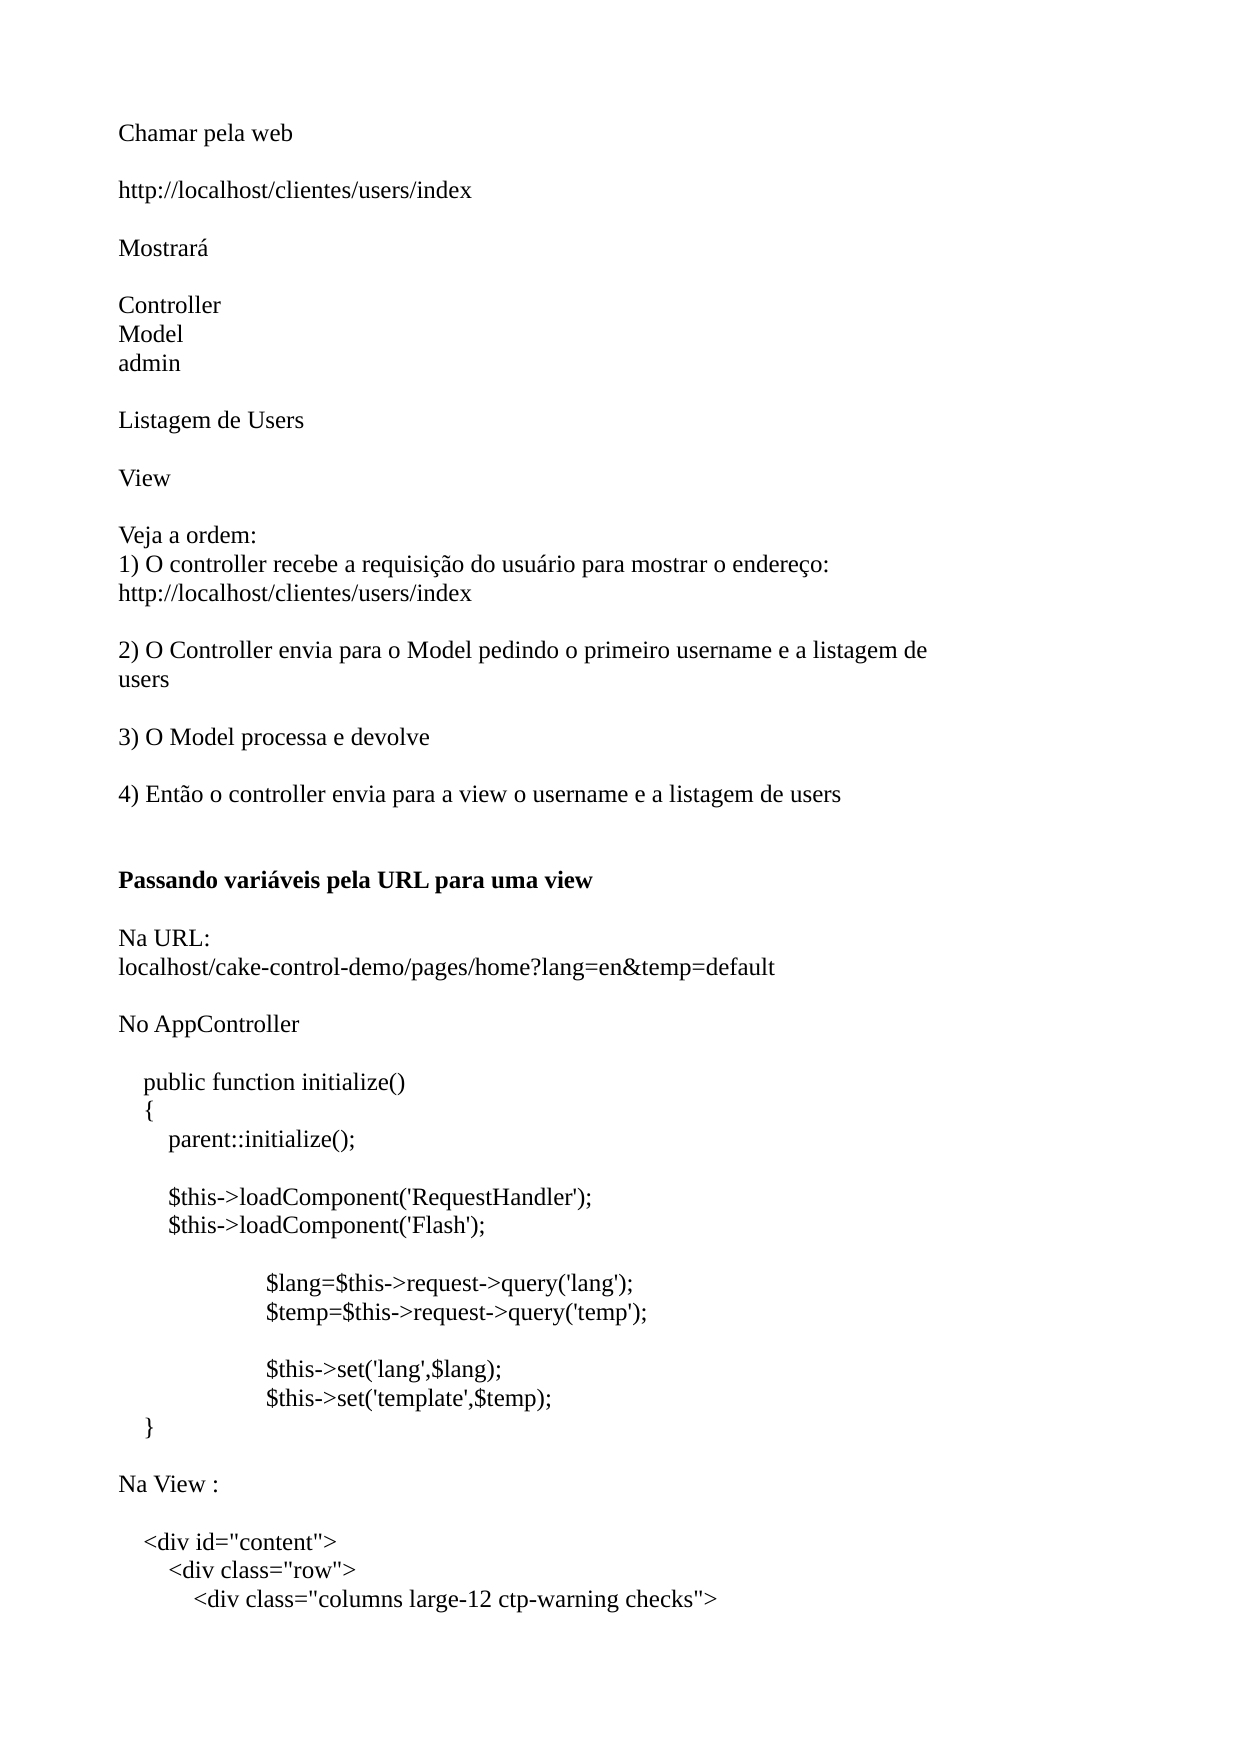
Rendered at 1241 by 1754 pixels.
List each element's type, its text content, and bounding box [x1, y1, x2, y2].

text View [118, 463, 1122, 492]
text $temp=$this->request->query('temp'); [118, 1297, 1122, 1326]
text No AppController [118, 1009, 1122, 1038]
text Na View : [118, 1469, 1122, 1498]
text $this->loadComponent('RequestHandler'); [118, 1182, 1122, 1211]
text parent::initialize(); [118, 1124, 1122, 1153]
text Veja a ordem: [118, 521, 1122, 549]
text $lang=$this->request->query('lang'); [118, 1268, 1122, 1297]
text Na URL: [118, 923, 1122, 952]
text http://localhost/clientes/users/index [118, 176, 1122, 204]
text Controller [118, 291, 1122, 319]
text <div id="content"> [118, 1527, 1122, 1556]
text users [118, 664, 1122, 693]
text public function initialize() [118, 1067, 1122, 1096]
text admin [118, 348, 1122, 377]
text 3) O Model processa e devolve [118, 722, 1122, 751]
text 4) Então o controller envia para a view o username e a listagem de users [118, 779, 1122, 808]
text } [118, 1412, 1122, 1441]
text 1) O controller recebe a requisição do usuário para mostrar o endereço: [118, 549, 1122, 578]
text <div class="row"> [118, 1556, 1122, 1584]
text Listagem de Users [118, 406, 1122, 434]
text 2) O Controller envia para o Model pedindo o primeiro username e a listagem de [118, 636, 1122, 664]
text http://localhost/clientes/users/index [118, 578, 1122, 607]
text Passando variáveis pela URL para uma view [118, 866, 1122, 894]
text localhost/cake-control-demo/pages/home?lang=en&temp=default [118, 952, 1122, 981]
text Model [118, 319, 1122, 348]
text $this->loadComponent('Flash'); [118, 1211, 1122, 1239]
text Mostrará [118, 233, 1122, 262]
text <div class="columns large-12 ctp-warning checks"> [118, 1584, 1122, 1613]
text $this->set('lang',$lang); [118, 1354, 1122, 1383]
text Chamar pela web [118, 118, 1122, 147]
text { [118, 1096, 1122, 1124]
text $this->set('template',$temp); [118, 1383, 1122, 1412]
